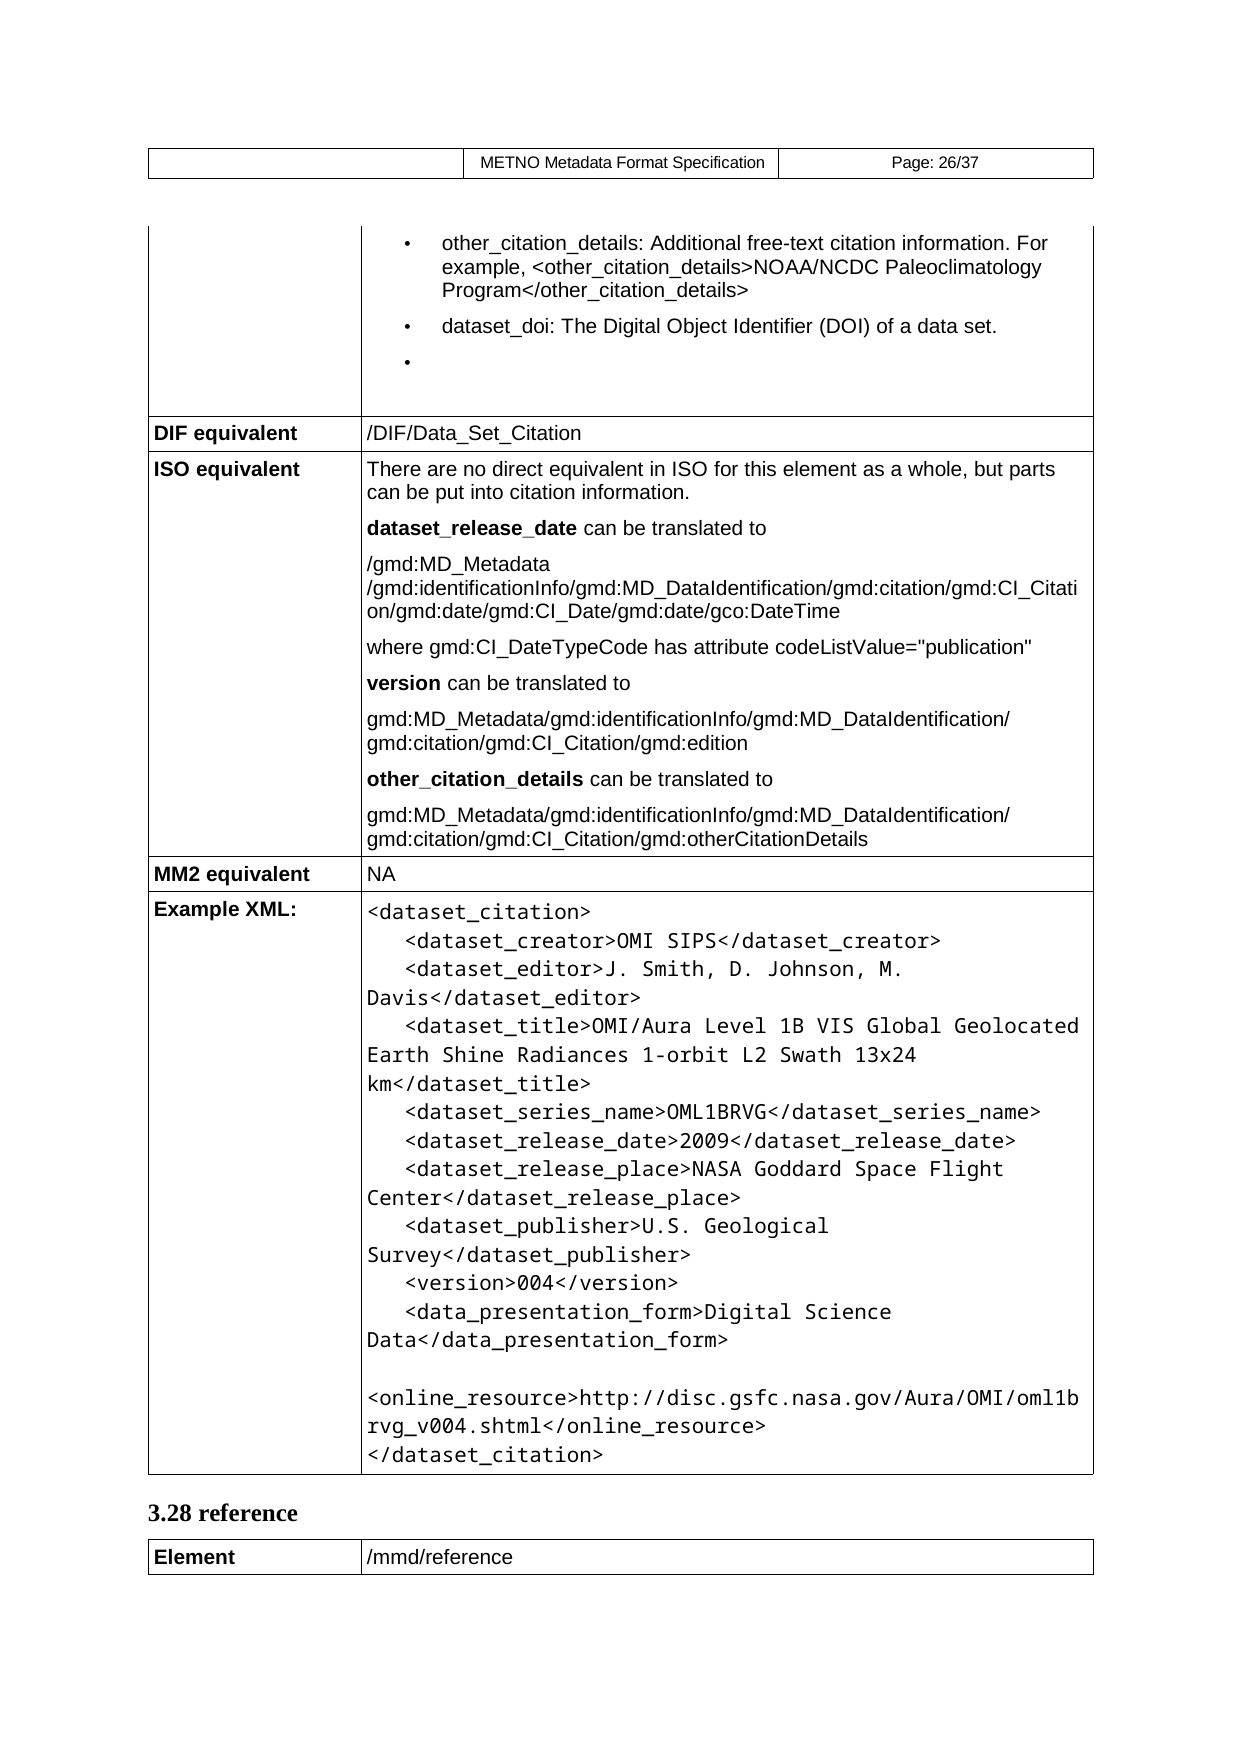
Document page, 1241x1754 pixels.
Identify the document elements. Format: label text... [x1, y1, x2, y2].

table_cell A description of how the dataset should be properly cited. The element has the following child elements: dataset_creator: The name of the organization(s) or individual(s) with primary intellectual responsibility for the data set's development. dataset_editor: Dataset Editor is the individual(s) responsible for the processing or re-processing of a particular dataset. dataset_title: The title of the data set; this may be the same as Entry Title. dataset_series_name: The name of the dataset series, or aggregate dataset of which the dataset is a part. dataset_release_date: The date when the data set was made available for release. dataset_release_place: The name of the city (and state or province and country if needed) where the data set was made available for release. dataset_publisher The name of the individual or organization that made the data set available for release. Version: The version of the data set. issue_identification: The volume or issue number of the publication (if applicable). data_presentation_form: The mode in which the data are represented, e.g. atlas, image, profile, text, etc. other_citation_details: Additional free-text citation information. For example, <other_citation_details>NOAA/NCDC Paleoclimatology Program</other_citation_details> dataset_doi: The Digital Object Identifier (DOI) of a data set. [362, 226, 1093, 416]
table_cell <dataset_citation> <dataset_creator>OMI SIPS</dataset_creator> <dataset_editor>J. Smith, D. Johnson, M. Davis</dataset_editor> <dataset_title>OMI/Aura Level 1B VIS Global Geolocated Earth Shine Radiances 1-orbit L2 Swath 13x24 km</dataset_title> <dataset_series_name>OML1BRVG</dataset_series_name> <dataset_release_date>2009</dataset_release_date> <dataset_release_place>NASA Goddard Space Flight Center</dataset_release_place> <dataset_publisher>U.S. Geological Survey</dataset_publisher> <version>004</version> <data_presentation_form>Digital Science Data</data_presentation_form> <online_resource>http://disc.gsfc.nasa.gov/Aura/OMI/oml1brvg_v004.shtml</online_resource> </dataset_citation> [362, 892, 1093, 1474]
table_cell /DIF/Data_Set_Citation [362, 417, 1093, 451]
table_header Element [149, 1540, 361, 1574]
table_cell NA [362, 857, 1093, 891]
table_cell DIF equivalent [149, 417, 361, 451]
table_cell ISO equivalent [149, 452, 361, 856]
table_cell There are no direct equivalent in ISO for this element as a whole, but parts can be put into citation information. dataset_release_date can be translated to /gmd:MD_Metadata /gmd:identificationInfo/gmd:MD_DataIdentification/gmd:citation/gmd:CI_Citation/gmd:date/gmd:CI_Date/gmd:date/gco:DateTime where gmd:CI_DateTypeCode has attribute codeListValue="publication" version can be translated to gmd:MD_Metadata/gmd:identificationInfo/gmd:MD_DataIdentification/gmd:citation/gmd:CI_Citation/gmd:edition other_citation_details can be translated to gmd:MD_Metadata/gmd:identificationInfo/gmd:MD_DataIdentification/gmd:citation/gmd:CI_Citation/gmd:otherCitationDetails [362, 452, 1093, 856]
table_cell [149, 226, 361, 416]
table_header /mmd/reference [362, 1540, 1093, 1574]
subtitle reference [148, 1499, 1093, 1527]
table_cell MM2 equivalent [149, 857, 361, 891]
table_cell Example XML: [149, 892, 361, 1474]
